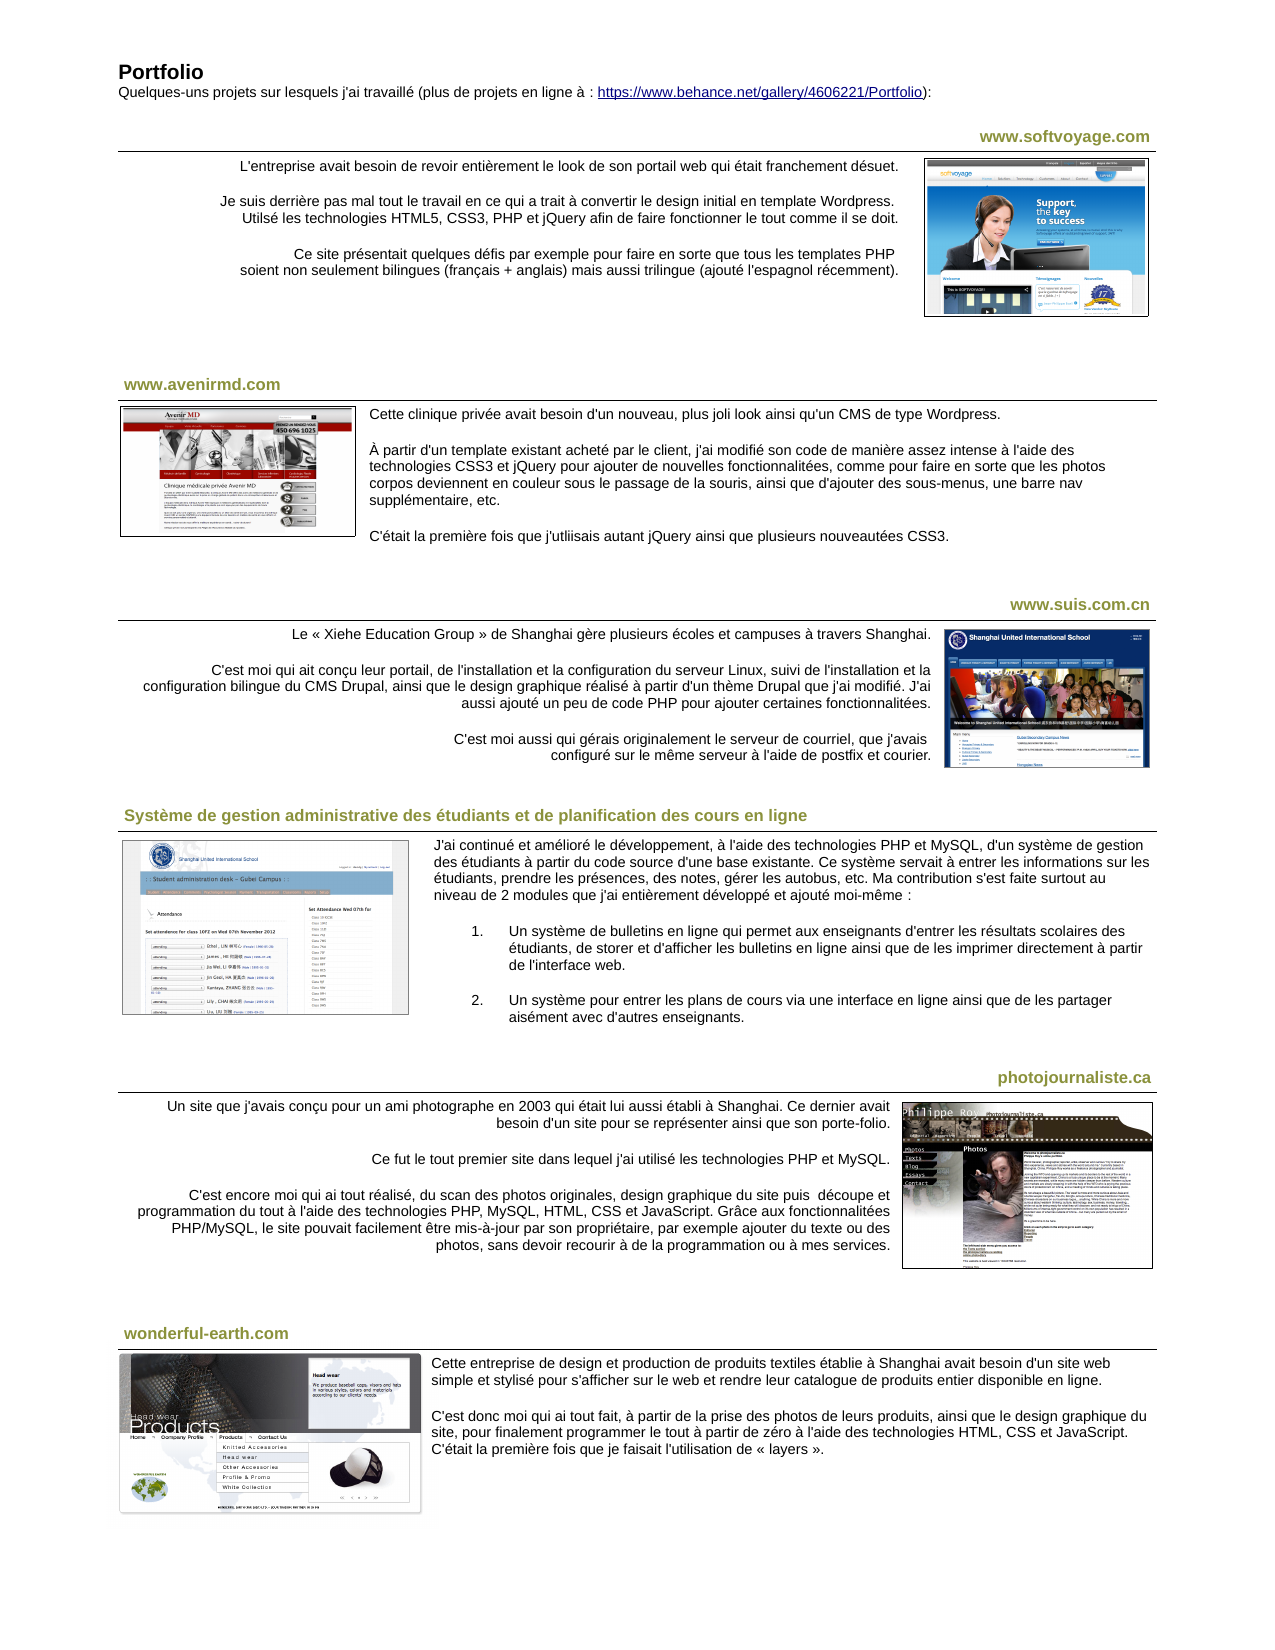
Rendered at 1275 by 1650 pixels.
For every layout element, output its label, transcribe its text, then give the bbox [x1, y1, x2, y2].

table_header www.softvoyage.com [118, 109, 1156, 151]
table_cell [897, 1093, 1157, 1278]
picture [903, 1103, 1152, 1268]
picture [945, 630, 1149, 767]
table_header www.avenirmd.com [118, 358, 1157, 400]
picture [123, 408, 352, 533]
picture [433, 1412, 439, 1420]
table_header wonderful-earth.com [118, 1307, 1157, 1349]
text Portfolio [118, 59, 1157, 83]
table_cell Cette entreprise de design et production de produits textiles établie à Shanghai avait besoin d'un site web simple et stylisé pour s'afficher sur le web et rendre leur catalogue de produits entier disponible en ligne. C'est donc moi qui ai tout fait, à partir de la prise des photos de leurs produits, ainsi que le design graphique du site, pour finalement programmer le tout à partir de zéro à l'aide des technologies HTML, CSS et JavaScript. C'était la première fois que je faisait l'utilisation de « layers ». [439, 1350, 1157, 1516]
table_cell Le « Xiehe Education Group » de Shanghai gère plusieurs écoles et campuses à travers Shanghai. C'est moi qui ait conçu leur portail, de l'installation et la configuration du serveur Linux, suivi de l'installation et la configuration bilingue du CMS Drupal, ainsi que le design graphique réalisé à partir d'un thème Drupal que j'ai modifié. J'ai aussi ajouté un peu de code PHP pour ajouter certaines fonctionnalitées. C'est moi aussi qui gérais originalement le serveur de courriel, que j'avais configuré sur le même serveur à l'aide de postfix et courier. [118, 621, 937, 788]
table_cell J'ai continué et amélioré le développement, à l'aide des technologies PHP et MySQL, d'un système de gestion des étudiants à partir du code source d'une base existante. Ce système servait à entrer les informations sur les étudiants, prendre les présences, des notes, gérer les autobus, etc. Ma contribution s'est faite surtout au niveau de 2 modules que j'ai entièrement développé et ajouté moi-même : Un système de bulletins en ligne qui permet aux enseignants d'entrer les résultats scolaires des étudiants, de storer et d'afficher les bulletins en ligne ainsi que de les imprimer directement à partir de l'interface web. Un système pour entrer les plans de cours via une interface en ligne ainsi que de les partager aisément avec d'autres enseignants. [428, 832, 1157, 1050]
table_header photojournaliste.ca [118, 1050, 1157, 1092]
picture [433, 1445, 439, 1453]
table_header Système de gestion administrative des étudiants et de planification des cours en ligne [118, 789, 1157, 831]
table_cell Cette clinique privée avait besoin d'un nouveau, plus joli look ainsi qu'un CMS de type Wordpress. À partir d'un template existant acheté par le client, j'ai modifié son code de manière assez intense à l'aide des technologies CSS3 et jQuery pour ajouter de nouvelles fonctionnalitées, comme pour faire en sorte que les photos corpos deviennent en couleur sous le passage de la souris, ainsi que d'ajouter des sous-menus, une barre nav supplémentaire, etc. C'était la première fois que j'utliisais autant jQuery ainsi que plusieurs nouveautées CSS3. [364, 401, 1157, 577]
table_cell L'entreprise avait besoin de revoir entièrement le look de son portail web qui était franchement désuet. Je suis derrière pas mal tout le travail en ce qui a trait à convertir le design initial en template Wordpress. Utilsé les technologies HTML5, CSS3, PHP et jQuery afin de faire fonctionner le tout comme il se doit. Ce site présentait quelques défis par exemple pour faire en sorte que tous les templates PHP soient non seulement bilingues (français + anglais) mais aussi trilingue (ajouté l'espagnol récemment). [118, 152, 905, 357]
table_cell [118, 401, 363, 577]
table_cell [905, 152, 1156, 357]
table_cell [938, 621, 1156, 788]
text Quelques-uns projets sur lesquels j'ai travaillé (plus de projets en ligne à : https://www.behance.net/gallery/4606221/Portfolio): [118, 83, 1157, 100]
picture [106, 1340, 439, 1529]
table_cell Un site que j'avais conçu pour un ami photographe en 2003 qui était lui aussi établi à Shanghai. Ce dernier avait besoin d'un site pour se représenter ainsi que son porte-folio. Ce fut le tout premier site dans lequel j'ai utilisé les technologies PHP et MySQL. C'est encore moi qui ai tout réalisé, du scan des photos originales, design graphique du site puis découpe et programmation du tout à l'aide des technologies PHP, MySQL, HTML, CSS et JavaScript. Grâce aux fonctionnalitées PHP/MySQL, le site pouvait facilement être mis-à-jour par son propriétaire, par exemple ajouter du texte ou des photos, sans devoir recourir à de la programmation ou à mes services. [118, 1093, 897, 1278]
picture [123, 841, 408, 1014]
picture [433, 1359, 439, 1367]
picture [927, 160, 1145, 314]
table_cell [118, 832, 428, 1050]
table_header www.suis.com.cn [118, 577, 1156, 620]
